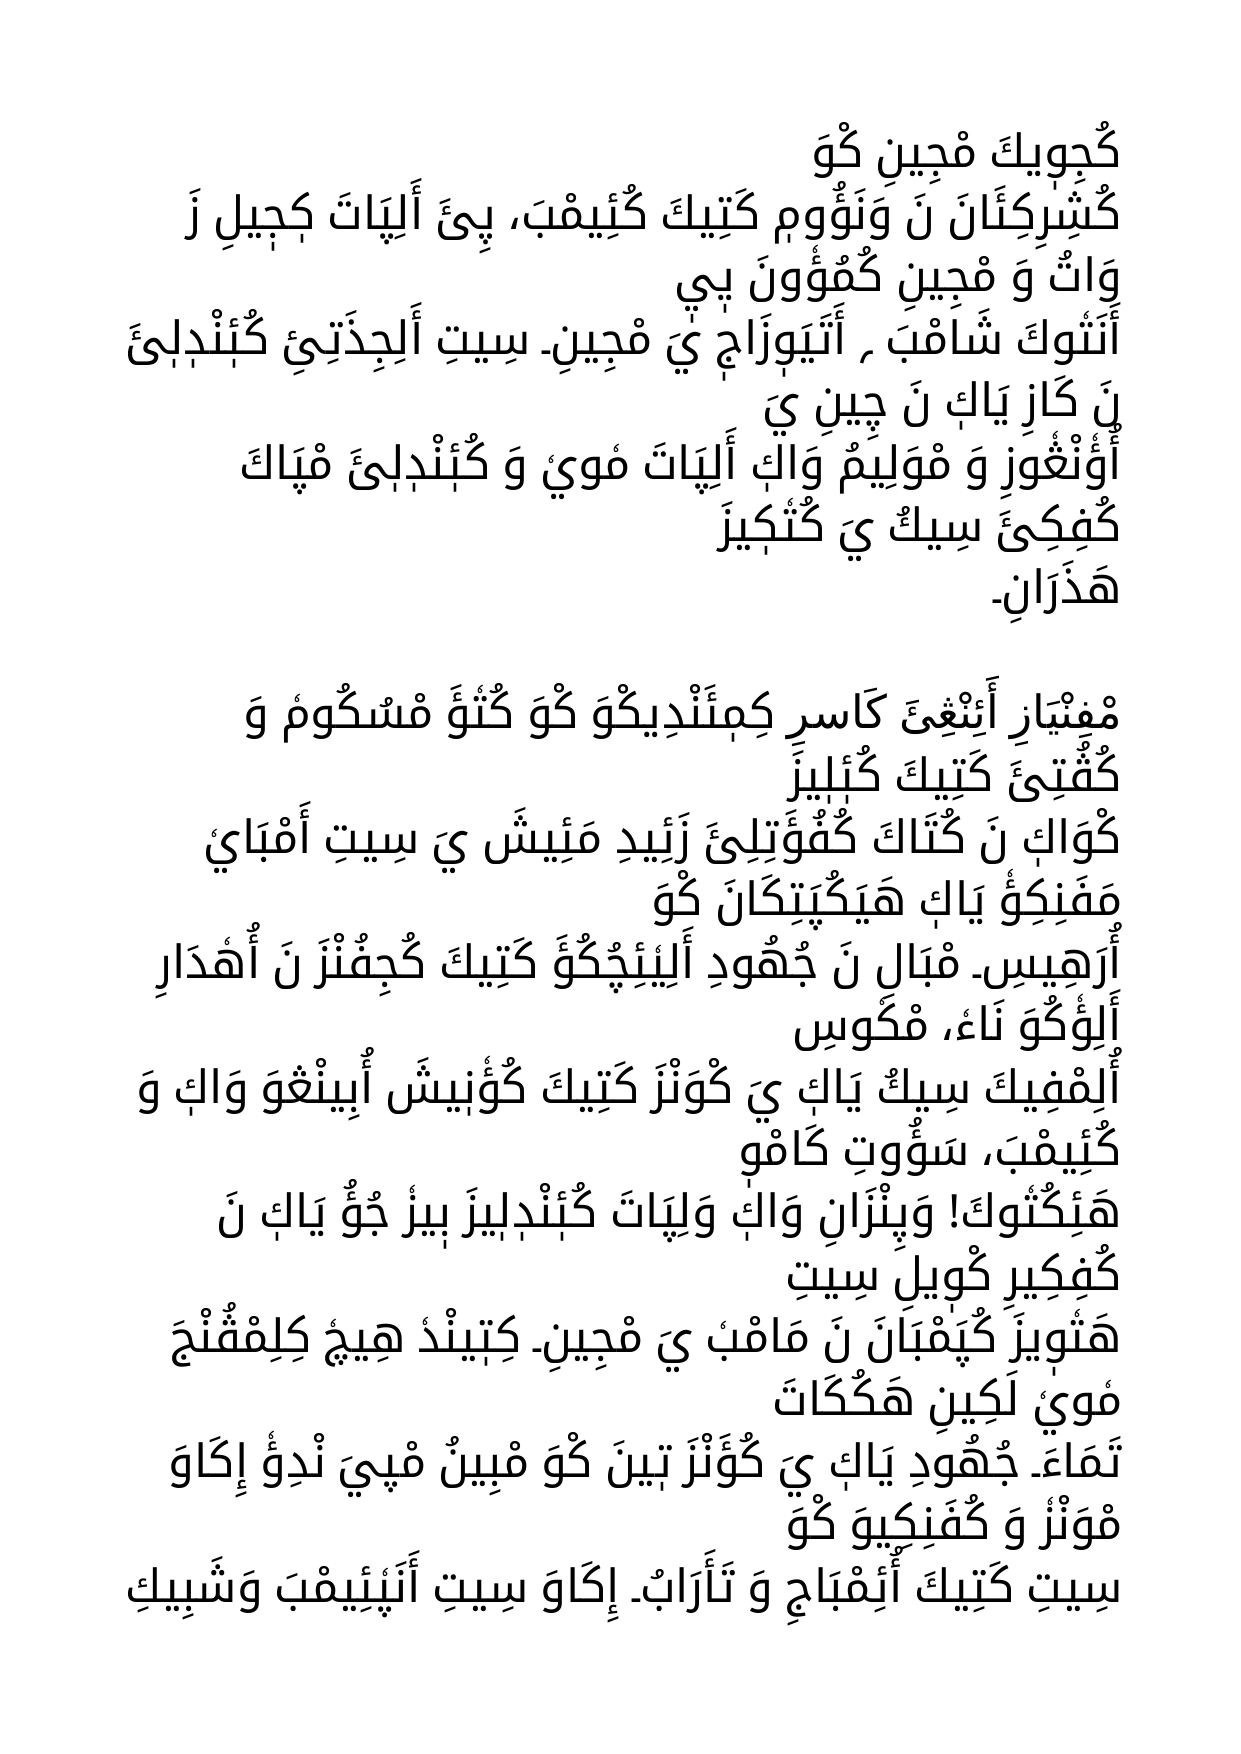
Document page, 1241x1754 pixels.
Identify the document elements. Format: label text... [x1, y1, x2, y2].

text أُرَهِيسِ۔ مْبَالِ نَ جُهُودِ أَلِيٗئِچُكُؤَ كَتِيكَ كُجِفُنْزَ نَ أُهٗدَارِ أَلِؤٗكُوَ نَاءٗ، مْكٗوسِ [118, 929, 1122, 1054]
text مْفِنْيَازِ أَئِنْڠِئَ كَاسرِ كِمٖئَنْدِيكْوَ كْوَ كُتٗؤَ مْسُكُومٗ وَ كُڤُتِئَ كَتِيكَ كُئٖلٖيزَ [118, 680, 1122, 804]
text كْوَاكٖ نَ كُتَاكَ كُفُؤَتِلِئَ زَئِيدِ مَئِيشَ يَ سِيتِ أَمْبَايٗ مَفَنِكِؤٗ يَاكٖ هَيَكُپَتِكَانَ كْوَ [118, 804, 1122, 929]
text هَئِكُتٗوكَ! وَپِنْزَانِ وَاكٖ وَلِپَاتَ كُئٖنْدٖلٖيزَ بٖيزٗ جُؤُ يَاكٖ نَ كُفِكِيرِ كْوٖيلِ سِيتِ [118, 1179, 1122, 1304]
text كُشِرِكِئَانَ نَ وَنَؤُومٖ كَتِيكَ كُئِيمْبَ، پِئَ أَلِپَاتَ كٖجٖيلِ زَ وَاتُ وَ مْجِينِ كُمُؤٗونَ يٖيٖ [118, 181, 1122, 305]
text كُجِوٖيكَ مْجِينِ كْوَ [118, 118, 1122, 181]
text تَمَاءَ۔ جُهُودِ يَاكٖ يَ كُؤَنْزَ تٖينَ كْوَ مْبِينُ مْپيَ نْدِؤٗ إِكَاوَ مْوَنْزٗ وَ كُفَنِكِيوَ كْوَ [118, 1428, 1122, 1553]
text هَتٗوٖيزَ كُپَمْبَانَ نَ مَامْبٗ يَ مْجِينِ۔ كِتٖينْدٗ هِيچٗ كِلِمْڤُنْجَ مٗويٗ لَكِينِ هَكُكَاتَ [118, 1304, 1122, 1428]
text أُؤٗنْڠٗوزِ وَ مْوَلِيمُ وَاكٖ أَلِپَاتَ مٗويٗ وَ كُئٖنْدٖلٖئَ مْپَاكَ كُفِكِئَ سِيكُ يَ كُتٗكٖيزَ [118, 430, 1122, 555]
text أُلِمْفِيكَ سِيكُ يَاكٖ يَ كْوَنْزَ كَتِيكَ كُؤٗنٖيشَ أُبِينْڠوَ وَاكٖ وَ كُئِيمْبَ، سَؤُوتِ كَامْوٖ [118, 1054, 1122, 1179]
text هَذَرَانِ۔ [118, 555, 1122, 617]
text أَنَتٗوكَ شَامْبَ ؍ أَتَيَوٖزَاجٖ يَ مْجِينِ۔ سِيتِ أَلِجِذَتِئِ كُئٖنْدٖلٖئَ نَ كَازِ يَاكٖ نَ چِينِ يَ [118, 305, 1122, 430]
text سِيتِ كَتِيكَ أُئِمْبَاجِ وَ تَأَرَابُ۔ إِكَاوَ سِيتِ أَنَپٗئِيمْبَ وَشَبِيكِ [118, 1553, 1122, 1616]
